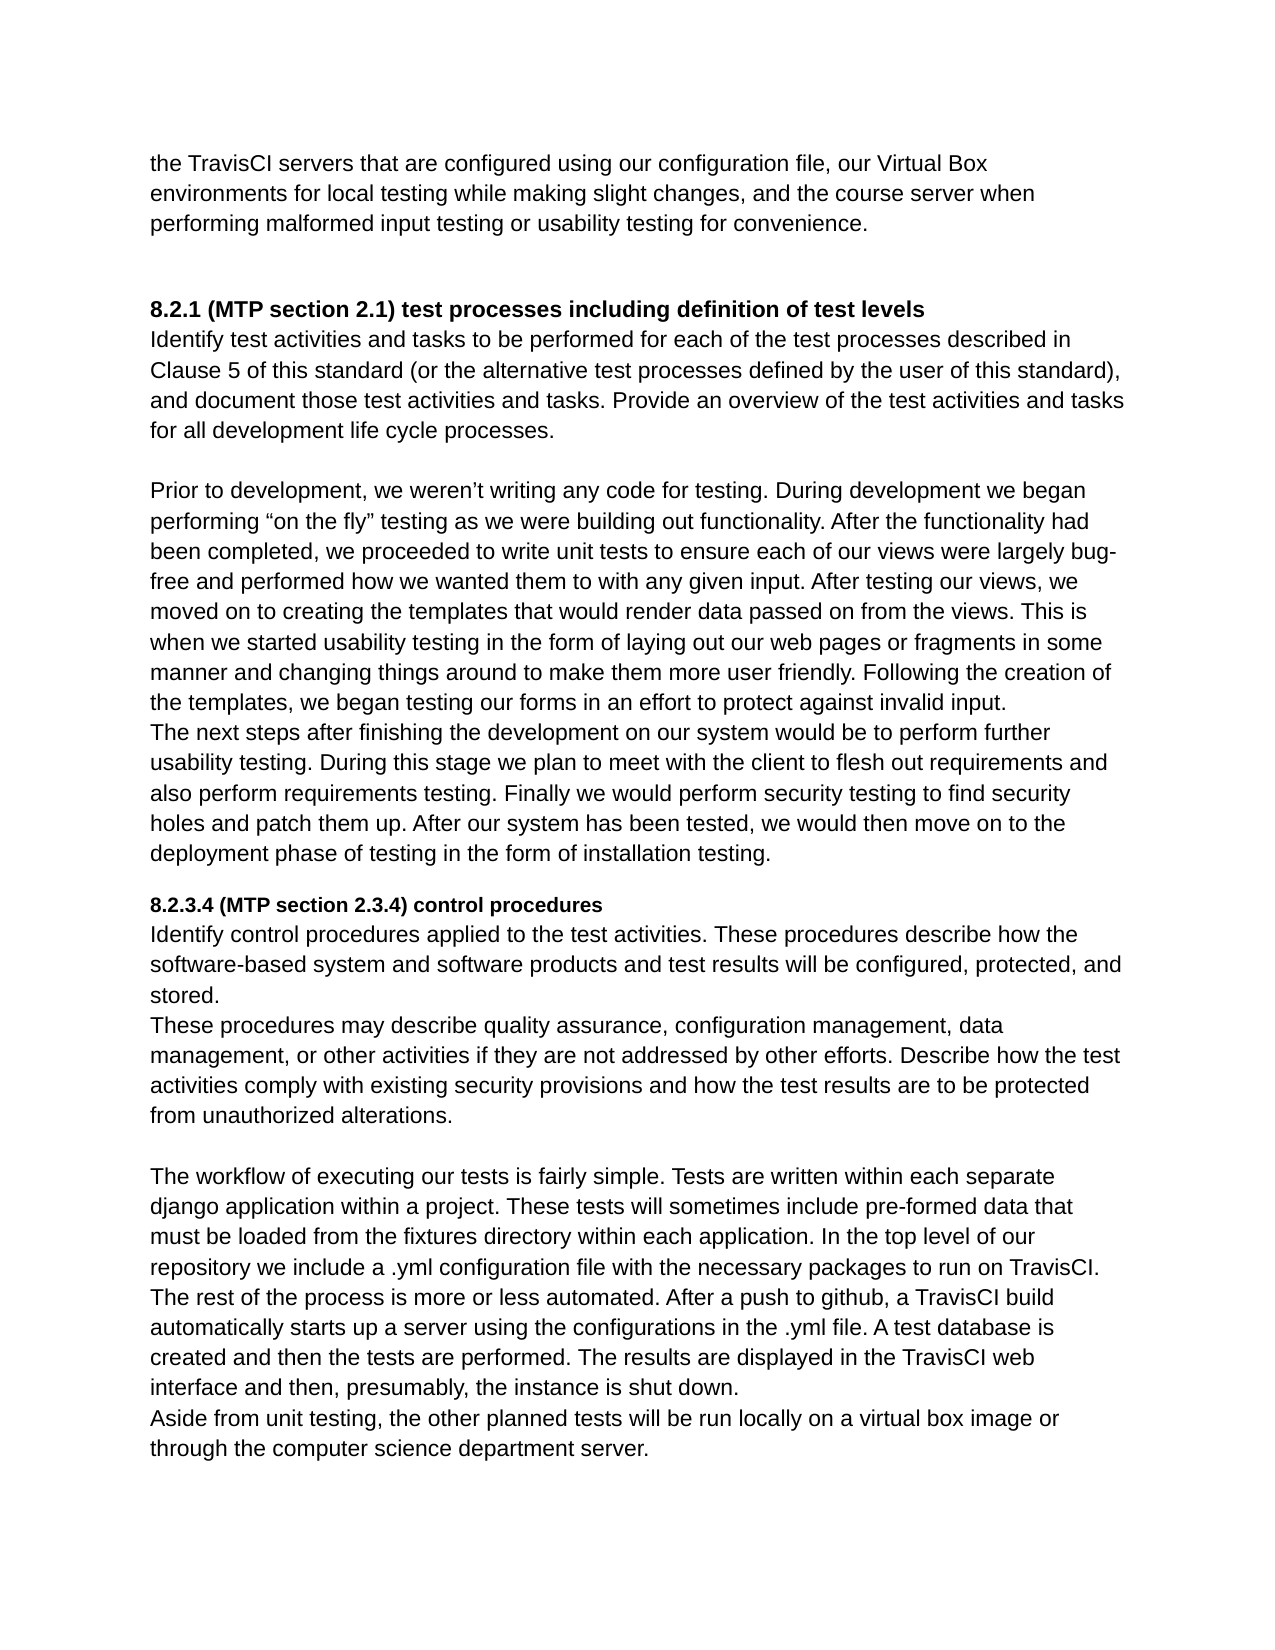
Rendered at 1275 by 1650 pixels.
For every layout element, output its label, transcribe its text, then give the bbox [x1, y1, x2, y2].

text The next steps after finishing the development on our system would be to perform further usability testing. During this stage we plan to meet with the client to flesh out requirements and also perform requirements testing. Finally we would perform security testing to find security holes and patch them up. After our system has been tested, we would then move on to the deployment phase of testing in the form of installation testing. [150, 719, 1125, 866]
text The workflow of executing our tests is fairly simple. Tests are written within each separate django application within a project. These tests will sometimes include pre-formed data that must be loaded from the fixtures directory within each application. In the top level of our repository we include a .yml configuration file with the necessary packages to run on TravisCI. The rest of the process is more or less automated. After a push to github, a TravisCI build automatically starts up a server using the configurations in the .yml file. A test database is created and then the tests are performed. The results are displayed in the TravisCI web interface and then, presumably, the instance is shut down. [150, 1163, 1125, 1401]
subtitle 8.2.3.4 (MTP section 2.3.4) control procedures [150, 893, 1125, 917]
text Identify test activities and tasks to be performed for each of the test processes described in Clause 5 of this standard (or the alternative test processes defined by the user of this standard), and document those test activities and tasks. Provide an overview of the test activities and tasks for all development life cycle processes. [150, 326, 1125, 443]
subtitle 8.2.1 (MTP section 2.1) test processes including definition of test levels [150, 296, 1125, 322]
text Aside from unit testing, the other planned tests will be run locally on a virtual box image or through the computer science department server. [150, 1404, 1125, 1461]
text the TravisCI servers that are configured using our configuration file, our Virtual Box environments for local testing while making slight changes, and the course server when performing malformed input testing or usability testing for convenience. [150, 150, 1125, 237]
text Identify control procedures applied to the test activities. These procedures describe how the software-based system and software products and test results will be configured, protected, and stored. [150, 921, 1125, 1008]
text These procedures may describe quality assurance, configuration management, data management, or other activities if they are not addressed by other efforts. Describe how the test activities comply with existing security provisions and how the test results are to be protected from unauthorized alterations. [150, 1012, 1125, 1129]
text Prior to development, we weren’t writing any code for testing. During development we began performing “on the fly” testing as we were building out functionality. After the functionality had been completed, we proceeded to write unit tests to ensure each of our views were largely bug-free and performed how we wanted them to with any given input. After testing our views, we moved on to creating the templates that would render data passed on from the views. This is when we started usability testing in the form of laying out our web pages or fragments in some manner and changing things around to make them more user friendly. Following the creation of the templates, we began testing our forms in an effort to protect against invalid input. [150, 477, 1125, 715]
